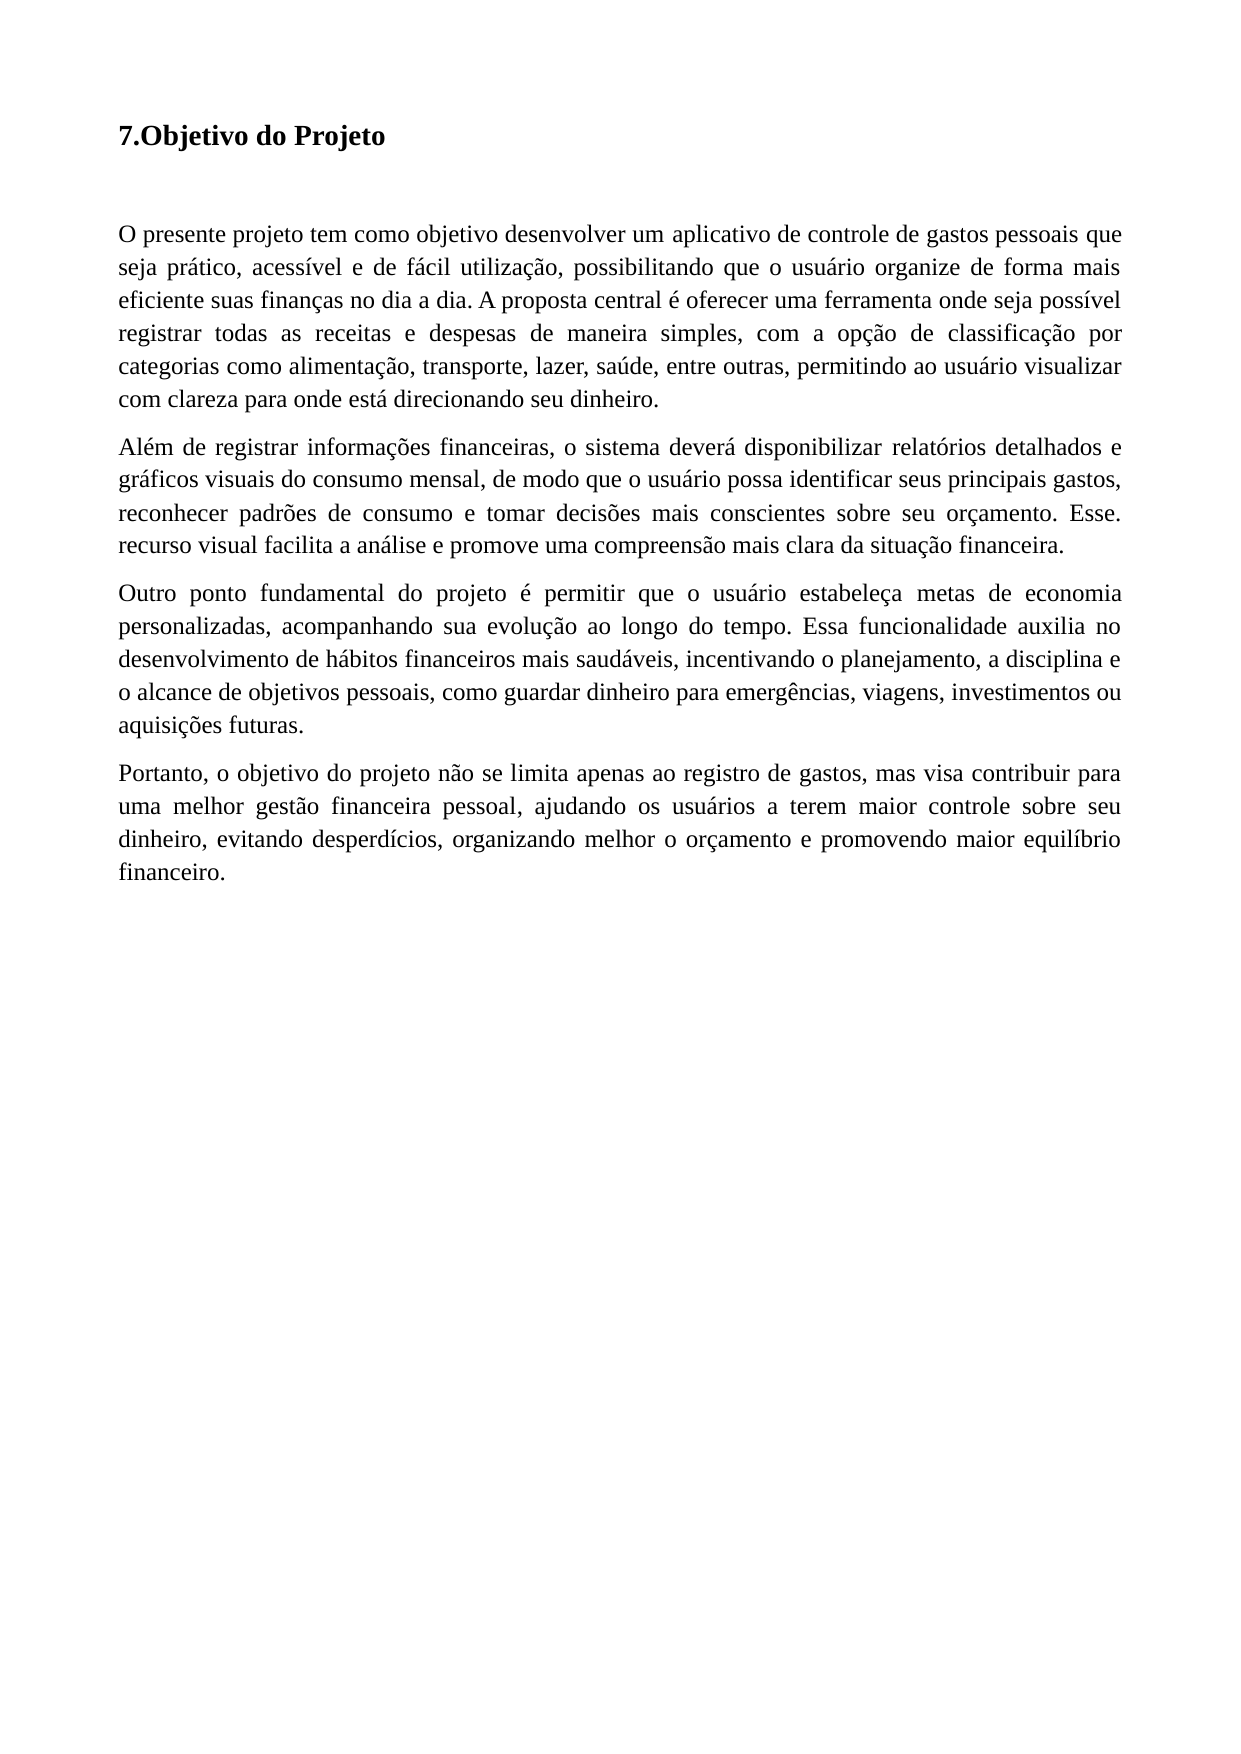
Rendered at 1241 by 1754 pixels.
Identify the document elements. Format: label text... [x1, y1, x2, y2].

text 7.Objetivo do Projeto [118, 118, 1122, 152]
text Portanto, o objetivo do projeto não se limita apenas ao registro de gastos, mas visa contribuir para uma melhor gestão financeira pessoal, ajudando os usuários a terem maior controle sobre seu dinheiro, evitando desperdícios, organizando melhor o orçamento e promovendo maior equilíbrio financeiro. [118, 758, 1122, 886]
text Outro ponto fundamental do projeto é permitir que o usuário estabeleça metas de economia personalizadas, acompanhando sua evolução ao longo do tempo. Essa funcionalidade auxilia no desenvolvimento de hábitos financeiros mais saudáveis, incentivando o planejamento, a disciplina e o alcance de objetivos pessoais, como guardar dinheiro para emergências, viagens, investimentos ou aquisições futuras. [118, 578, 1122, 739]
text Além de registrar informações financeiras, o sistema deverá disponibilizar relatórios detalhados e gráficos visuais do consumo mensal, de modo que o usuário possa identificar seus principais gastos, reconhecer padrões de consumo e tomar decisões mais conscientes sobre seu orçamento. Esse. recurso visual facilita a análise e promove uma compreensão mais clara da situação financeira. [118, 432, 1122, 559]
text O presente projeto tem como objetivo desenvolver um aplicativo de controle de gastos pessoais que seja prático, acessível e de fácil utilização, possibilitando que o usuário organize de forma mais eficiente suas finanças no dia a dia. A proposta central é oferecer uma ferramenta onde seja possível registrar todas as receitas e despesas de maneira simples, com a opção de classificação por categorias como alimentação, transporte, lazer, saúde, entre outras, permitindo ao usuário visualizar com clareza para onde está direcionando seu dinheiro. [118, 219, 1122, 413]
